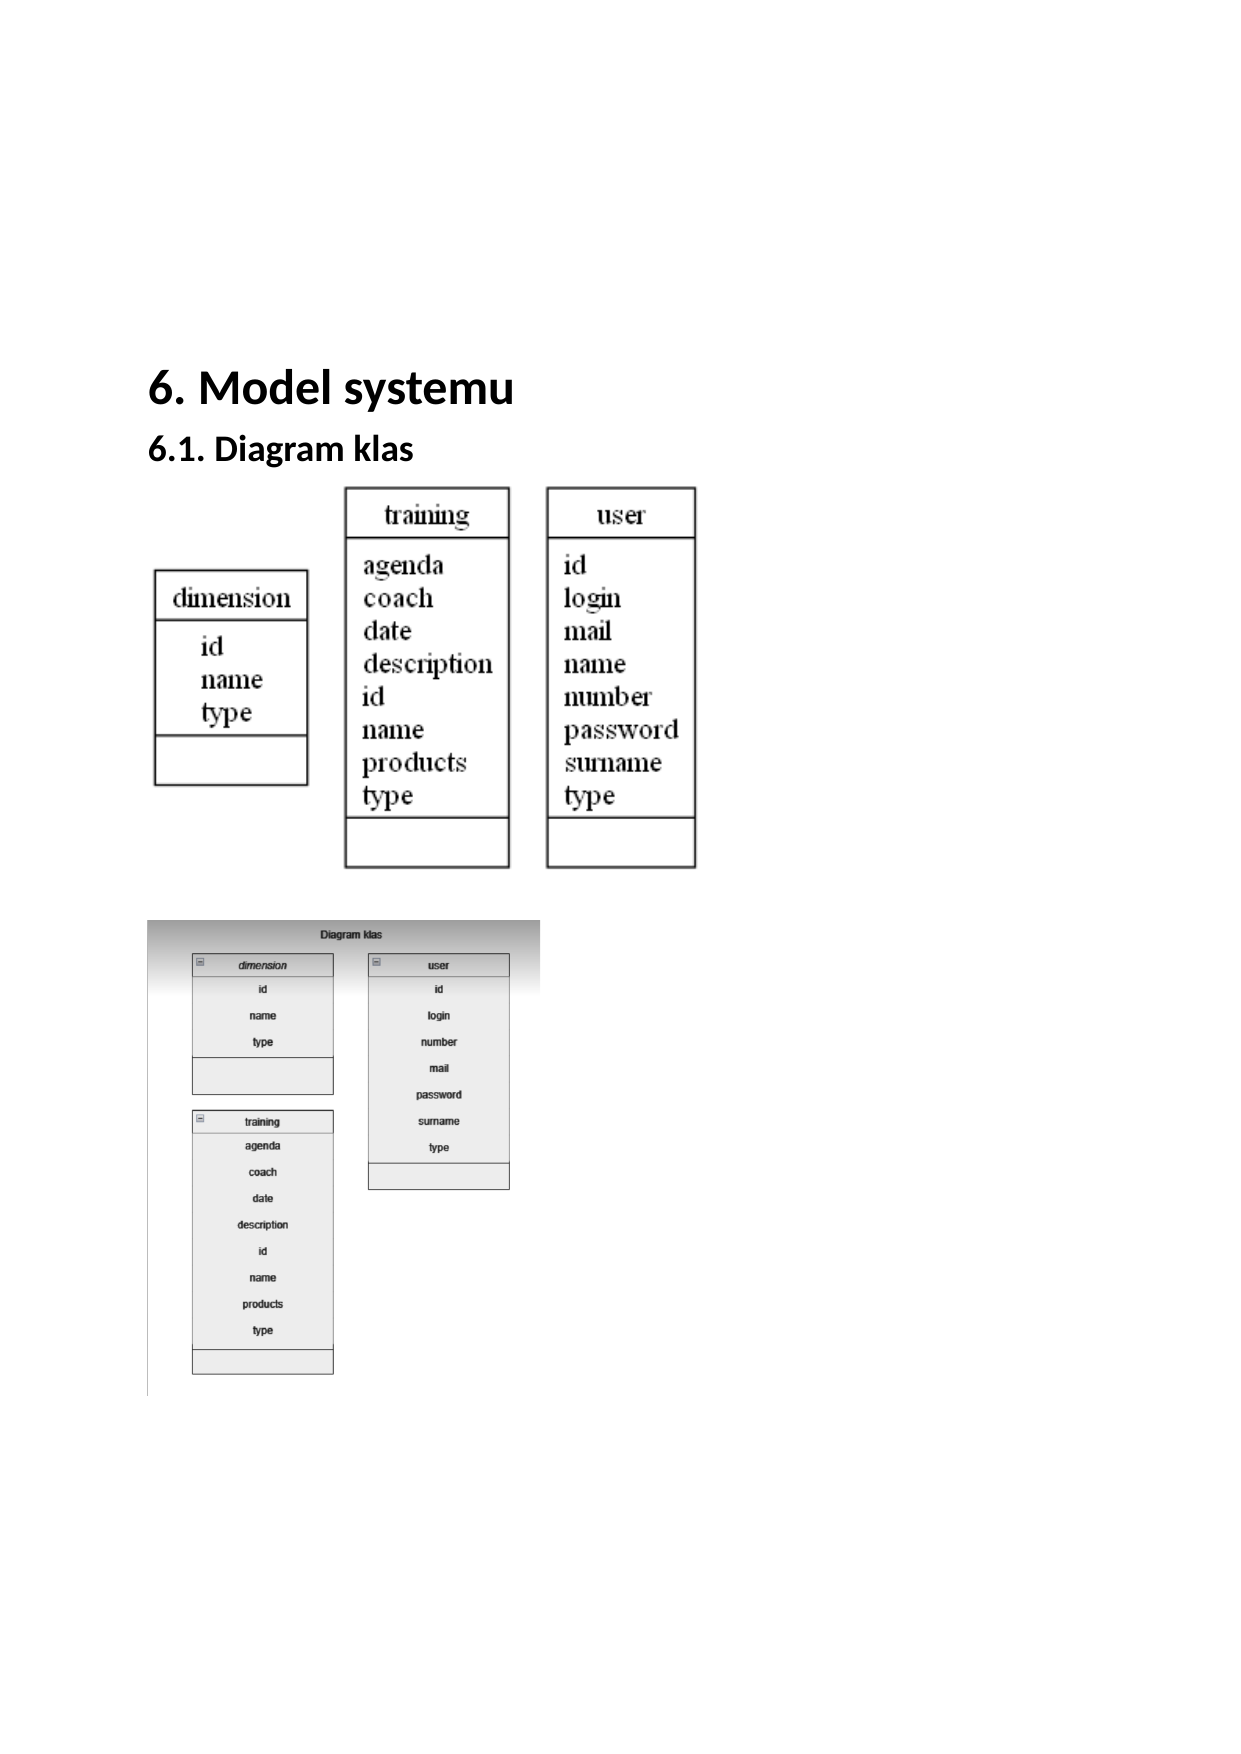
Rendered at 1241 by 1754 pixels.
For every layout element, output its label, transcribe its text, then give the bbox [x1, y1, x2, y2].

text 6.1. Diagram klas [148, 425, 1093, 471]
text 6. Model systemu [148, 356, 1093, 417]
